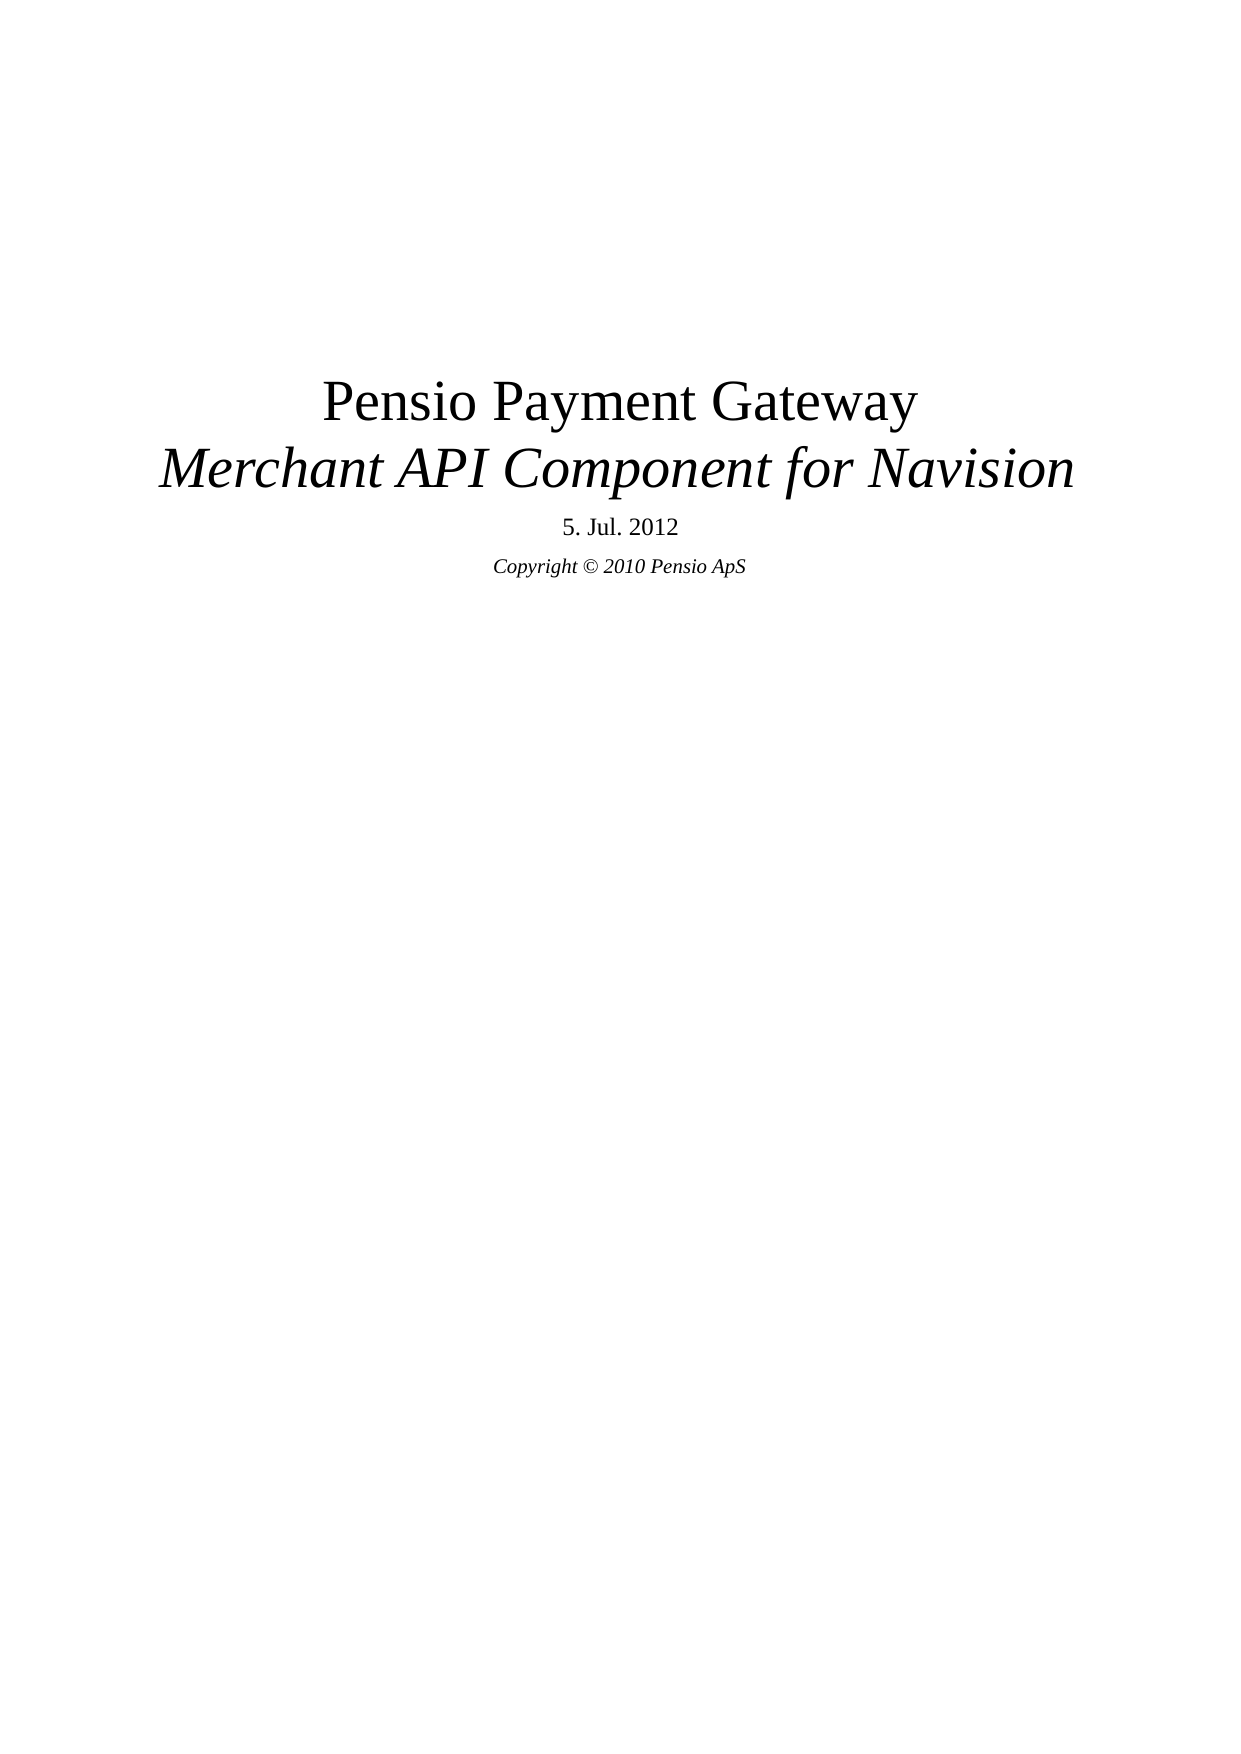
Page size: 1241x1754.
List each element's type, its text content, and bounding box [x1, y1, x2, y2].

text Pensio Payment Gateway Merchant API Component for Navision [118, 366, 1122, 500]
text 5. Jul. 2012 [118, 512, 1122, 541]
text Copyright © 2010 Pensio ApS [118, 553, 1122, 578]
